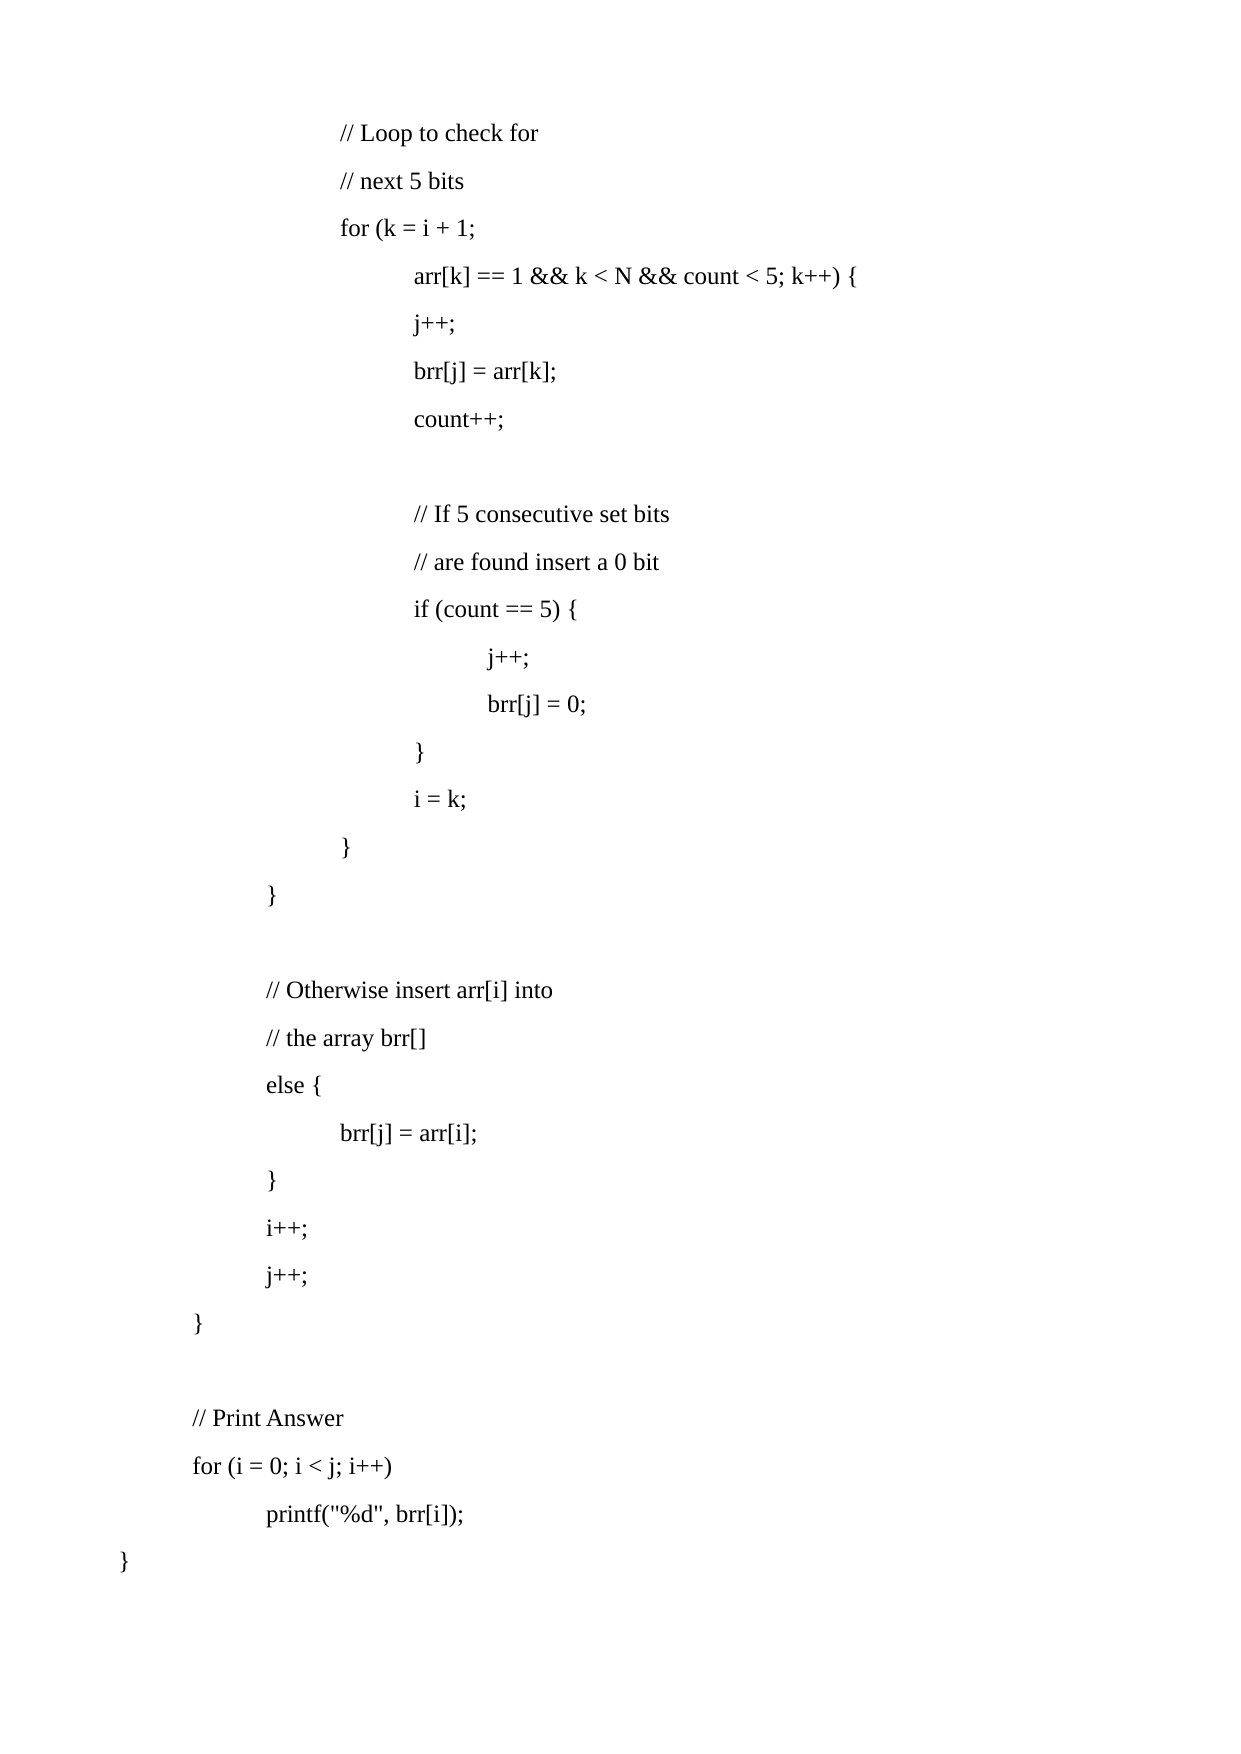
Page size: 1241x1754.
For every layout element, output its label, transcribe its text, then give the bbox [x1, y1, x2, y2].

text j++; [118, 308, 1122, 337]
text } [118, 1165, 1122, 1194]
text for (k = i + 1; [118, 213, 1122, 242]
text count++; [118, 404, 1122, 432]
text if (count == 5) { [118, 594, 1122, 623]
text j++; [118, 642, 1122, 671]
text else { [118, 1070, 1122, 1099]
text // Loop to check for [118, 118, 1122, 147]
text brr[j] = arr[i]; [118, 1118, 1122, 1147]
text // are found insert a 0 bit [118, 547, 1122, 575]
text brr[j] = arr[k]; [118, 356, 1122, 385]
text j++; [118, 1261, 1122, 1289]
text printf("%d", brr[i]); [118, 1499, 1122, 1527]
text i = k; [118, 784, 1122, 813]
text i++; [118, 1213, 1122, 1242]
text } [118, 1546, 1122, 1575]
text brr[j] = 0; [118, 689, 1122, 718]
text } [118, 737, 1122, 766]
text // Print Answer [118, 1403, 1122, 1432]
text arr[k] == 1 && k < N && count < 5; k++) { [118, 261, 1122, 290]
text // Otherwise insert arr[i] into [118, 975, 1122, 1004]
text // If 5 consecutive set bits [118, 499, 1122, 528]
text for (i = 0; i < j; i++) [118, 1451, 1122, 1480]
text } [118, 832, 1122, 861]
text } [118, 880, 1122, 908]
text } [118, 1308, 1122, 1337]
text // next 5 bits [118, 166, 1122, 194]
text // the array brr[] [118, 1023, 1122, 1051]
